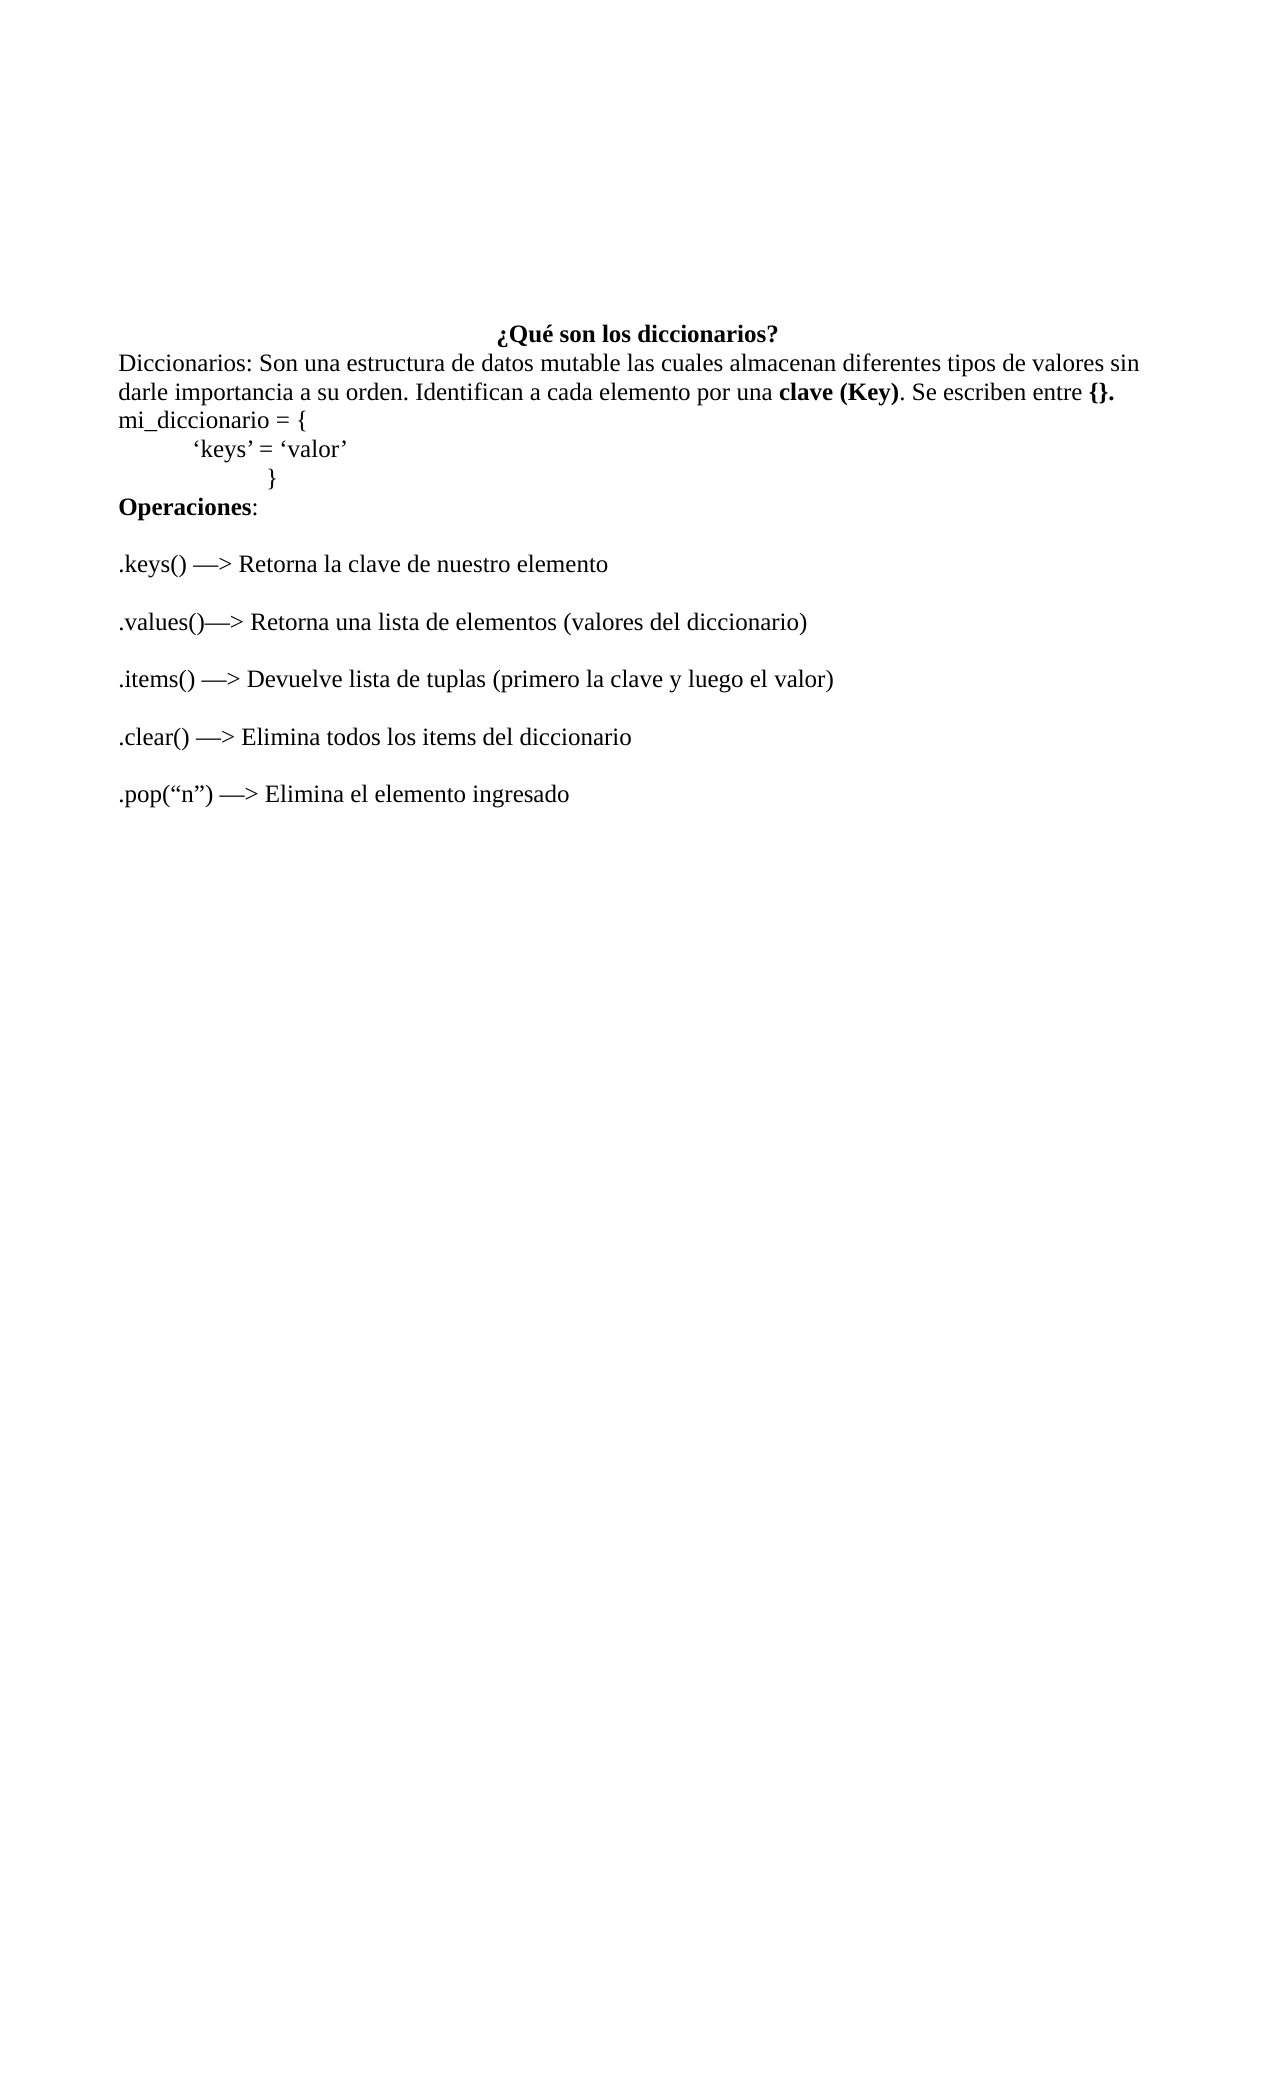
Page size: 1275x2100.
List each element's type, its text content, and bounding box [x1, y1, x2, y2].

text .values()—> Retorna una lista de elementos (valores del diccionario) [118, 607, 1157, 636]
text .items() —> Devuelve lista de tuplas (primero la clave y luego el valor) [118, 664, 1157, 693]
text } [118, 463, 1157, 492]
text ‘keys’ = ‘valor’ [118, 434, 1157, 463]
text .pop(“n”) —> Elimina el elemento ingresado [118, 779, 1157, 808]
text Operaciones: [118, 492, 1157, 521]
text mi_diccionario = { [118, 406, 1157, 434]
text .keys() —> Retorna la clave de nuestro elemento [118, 549, 1157, 578]
text ¿Qué son los diccionarios? [118, 319, 1157, 348]
text .clear() —> Elimina todos los items del diccionario [118, 722, 1157, 751]
text Diccionarios: Son una estructura de datos mutable las cuales almacenan diferentes tipos de valores sin darle importancia a su orden. Identifican a cada elemento por una clave (Key). Se escriben entre {}. [118, 348, 1157, 406]
